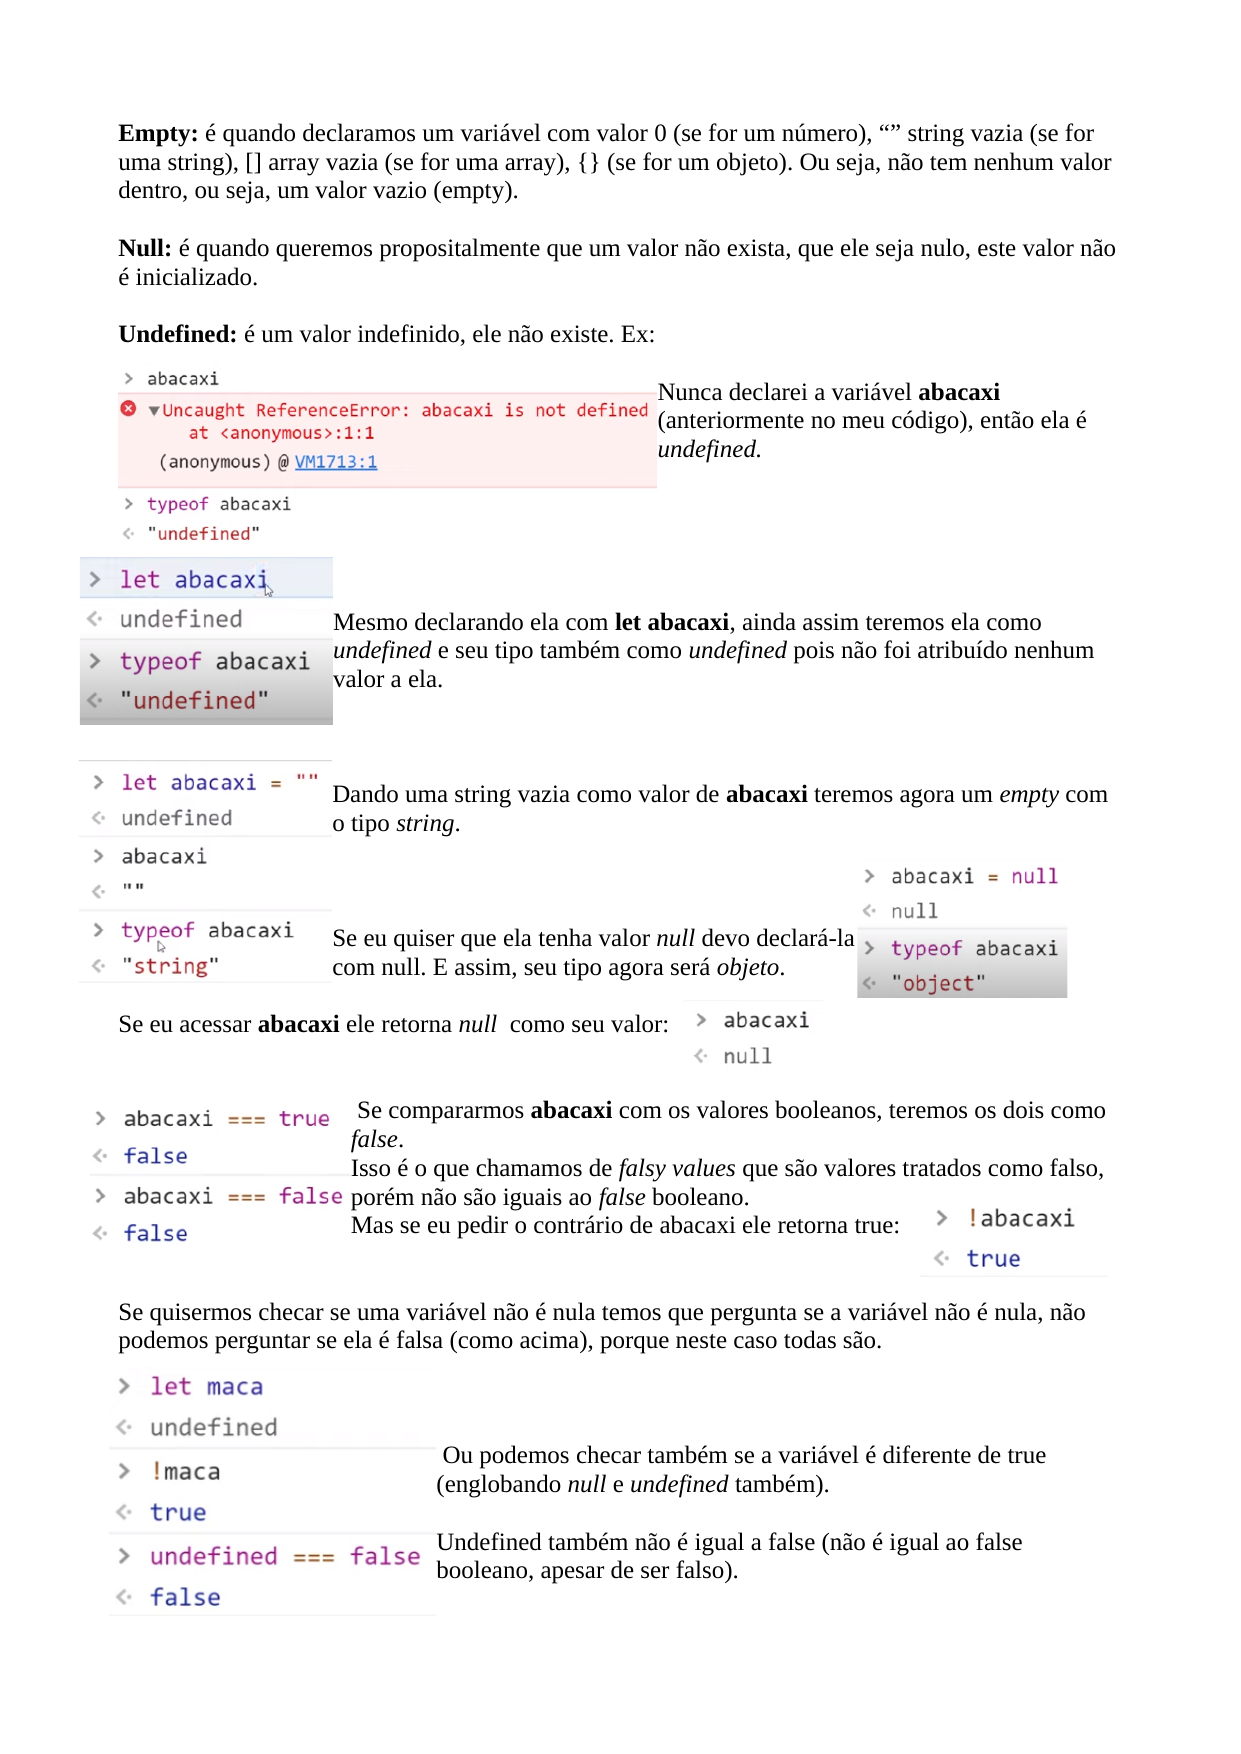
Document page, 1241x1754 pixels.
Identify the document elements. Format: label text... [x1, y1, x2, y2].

picture [683, 1000, 823, 1072]
text [823, 1009, 1122, 1038]
picture [79, 557, 333, 725]
text Se eu quiser que ela tenha valor null devo declará-la com null. E assim, seu tipo agora será objeto. [333, 923, 857, 981]
text Mas se eu pedir o contrário de abacaxi ele retorna true: [351, 1211, 920, 1239]
text Se eu acessar abacaxi ele retorna null como seu valor: [118, 1009, 683, 1038]
text Se compararmos abacaxi com os valores booleanos, teremos os dois como false. [118, 1096, 1122, 1153]
picture [89, 1099, 351, 1249]
picture [78, 760, 333, 983]
text Dando uma string vazia como valor de abacaxi teremos agora um empty com o tipo string. [333, 779, 1122, 837]
picture [108, 1366, 437, 1616]
text Ou podemos checar também se a variável é diferente de true (englobando null e undefined também). [437, 1441, 1122, 1498]
text Se quisermos checar se uma variável não é nula temos que pergunta se a variável não é nula, não podemos perguntar se ela é falsa (como acima), porque neste caso todas são. [118, 1297, 1122, 1354]
picture [920, 1200, 1109, 1277]
text Undefined: é um valor indefinido, ele não existe. Ex: [118, 319, 1122, 348]
text Null: é quando queremos propositalmente que um valor não exista, que ele seja nulo, este valor não é inicializado. [118, 233, 1122, 291]
text Undefined também não é igual a false (não é igual ao false booleano, apesar de ser falso). [437, 1527, 1122, 1584]
text Isso é o que chamamos de falsy values que são valores tratados como falso, porém não são iguais ao false booleano. [351, 1153, 1122, 1211]
text [1068, 923, 1122, 981]
text Empty: é quando declaramos um variável com valor 0 (se for um número), “” string vazia (se for uma string), [] array vazia (se for uma array), {} (se for um objeto). Ou seja, não tem nenhum valor dentro, ou seja, um valor vazio (empty). [118, 118, 1122, 204]
text Mesmo declarando ela com let abacaxi, ainda assim teremos ela como undefined e seu tipo também como undefined pois não foi atribuído nenhum valor a ela. [333, 607, 1122, 693]
picture [118, 363, 658, 545]
text Nunca declarei a variável abacaxi (anteriormente no meu código), então ela é undefined. [658, 377, 1122, 463]
picture [857, 859, 1068, 998]
